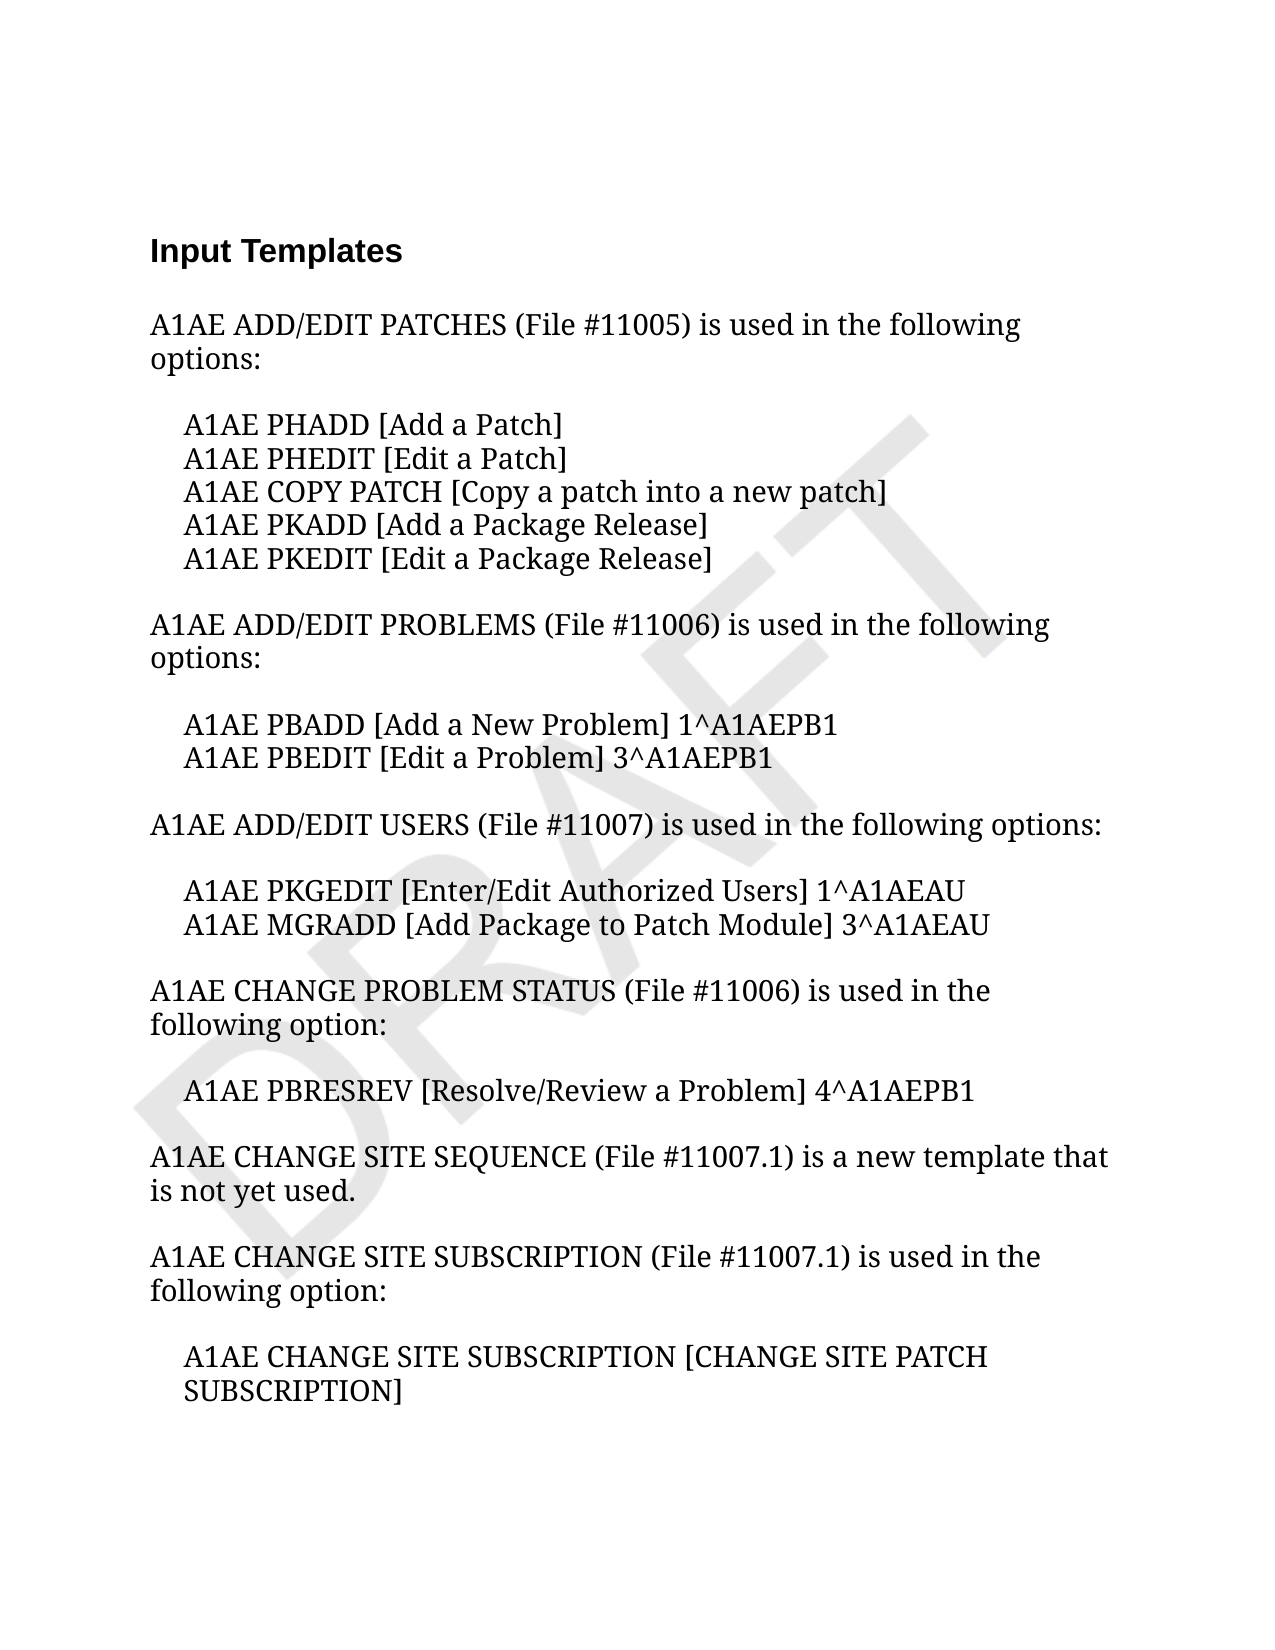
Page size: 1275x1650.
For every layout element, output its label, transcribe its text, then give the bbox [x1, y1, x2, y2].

list A1AE PBADD [Add a New Problem] 1^A1AEPB1 [183, 709, 1125, 742]
text A1AE ADD/EDIT USERS (File #11007) is used in the following options: [150, 808, 1125, 842]
picture [237, 676, 1038, 709]
list A1AE MGRADD [Add Package to Patch Module] 3^A1AEAU [183, 908, 1125, 942]
list A1AE PHADD [Add a Patch] [183, 409, 1125, 442]
picture [237, 576, 1038, 609]
list A1AE PBEDIT [Edit a Problem] 3^A1AEPB1 [183, 742, 1125, 776]
picture [237, 776, 1038, 808]
text A1AE ADD/EDIT PROBLEMS (File #11006) is used in the following options: [150, 609, 1125, 676]
list A1AE PBRESREV [Resolve/Review a Problem] 4^A1AEPB1 [183, 1075, 1125, 1108]
picture [237, 1208, 1038, 1225]
text A1AE CHANGE PROBLEM STATUS (File #11006) is used in the following option: [150, 975, 1125, 1042]
list A1AE CHANGE SITE SUBSCRIPTION [CHANGE SITE PATCH SUBSCRIPTION] [183, 1341, 1125, 1408]
list A1AE PKEDIT [Edit a Package Release] [183, 542, 1125, 576]
picture [237, 842, 1038, 875]
text A1AE CHANGE SITE SUBSCRIPTION (File #11007.1) is used in the following option: [150, 1241, 1125, 1308]
list A1AE PKADD [Add a Package Release] [183, 509, 1125, 542]
picture [237, 1042, 1038, 1075]
picture [237, 1108, 1038, 1141]
list A1AE COPY PATCH [Copy a patch into a new patch] [183, 476, 1125, 509]
list A1AE PHEDIT [Edit a Patch] [183, 442, 1125, 476]
text A1AE CHANGE SITE SEQUENCE (File #11007.1) is a new template that is not yet used. [150, 1141, 1125, 1208]
list A1AE PKGEDIT [Enter/Edit Authorized Users] 1^A1AEAU [183, 875, 1125, 908]
text A1AE ADD/EDIT PATCHES (File #11005) is used in the following options: [150, 309, 1125, 376]
subtitle Input Templates [150, 209, 1125, 276]
picture [237, 942, 1038, 975]
